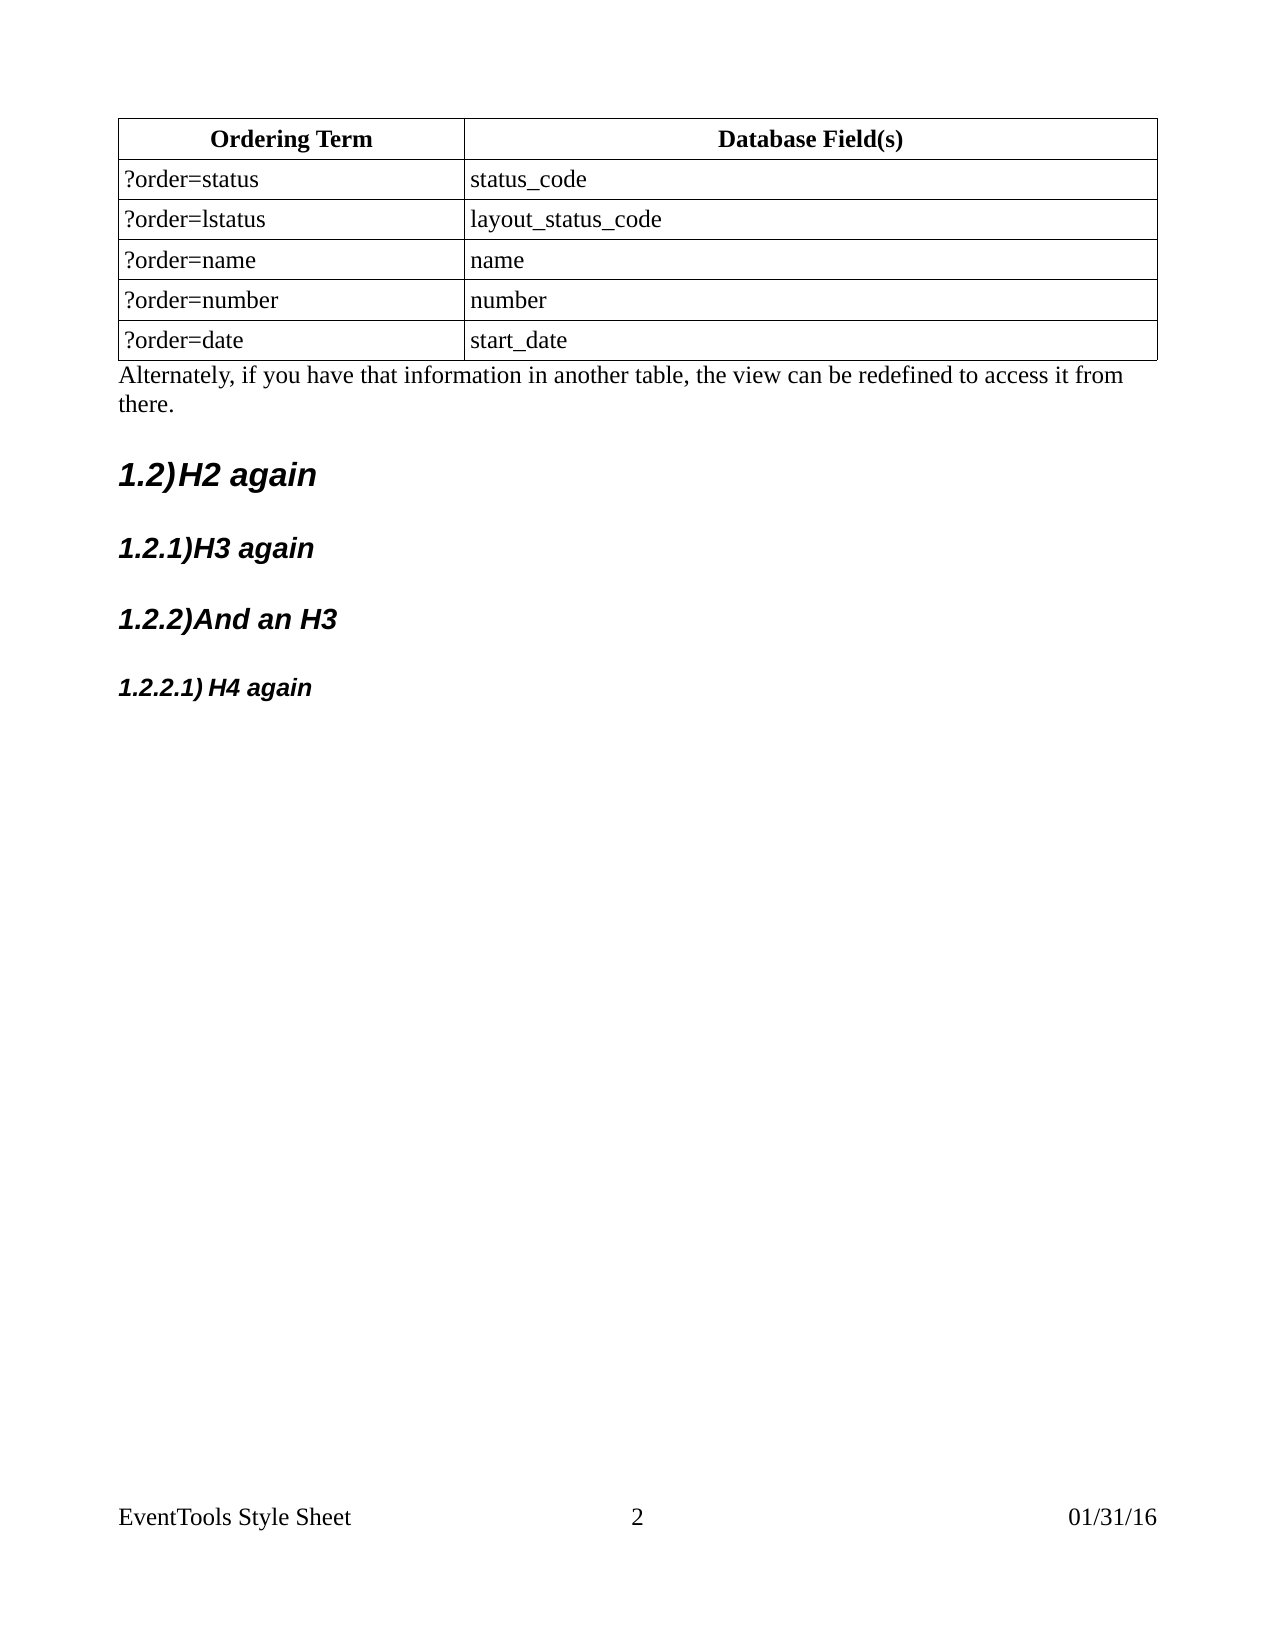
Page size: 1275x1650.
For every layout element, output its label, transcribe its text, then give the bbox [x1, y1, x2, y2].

table_header Ordering Term [119, 119, 464, 158]
subtitle H4 again [118, 673, 1157, 702]
table_cell start_date [465, 321, 1157, 360]
subtitle H2 again [118, 455, 1157, 493]
table_header Database Field(s) [465, 119, 1157, 158]
table_cell ?order=name [119, 240, 464, 279]
subtitle H3 again [118, 531, 1157, 564]
table_cell layout_status_code [465, 200, 1157, 239]
table_cell ?order=status [119, 160, 464, 199]
table_cell ?order=number [119, 280, 464, 320]
table_cell number [465, 280, 1157, 320]
table_cell ?order=lstatus [119, 200, 464, 239]
table_cell ?order=date [119, 321, 464, 360]
table_cell name [465, 240, 1157, 279]
text Alternately, if you have that information in another table, the view can be redefined to access it from there. [118, 361, 1157, 418]
table_cell status_code [465, 160, 1157, 199]
subtitle And an H3 [118, 602, 1157, 636]
